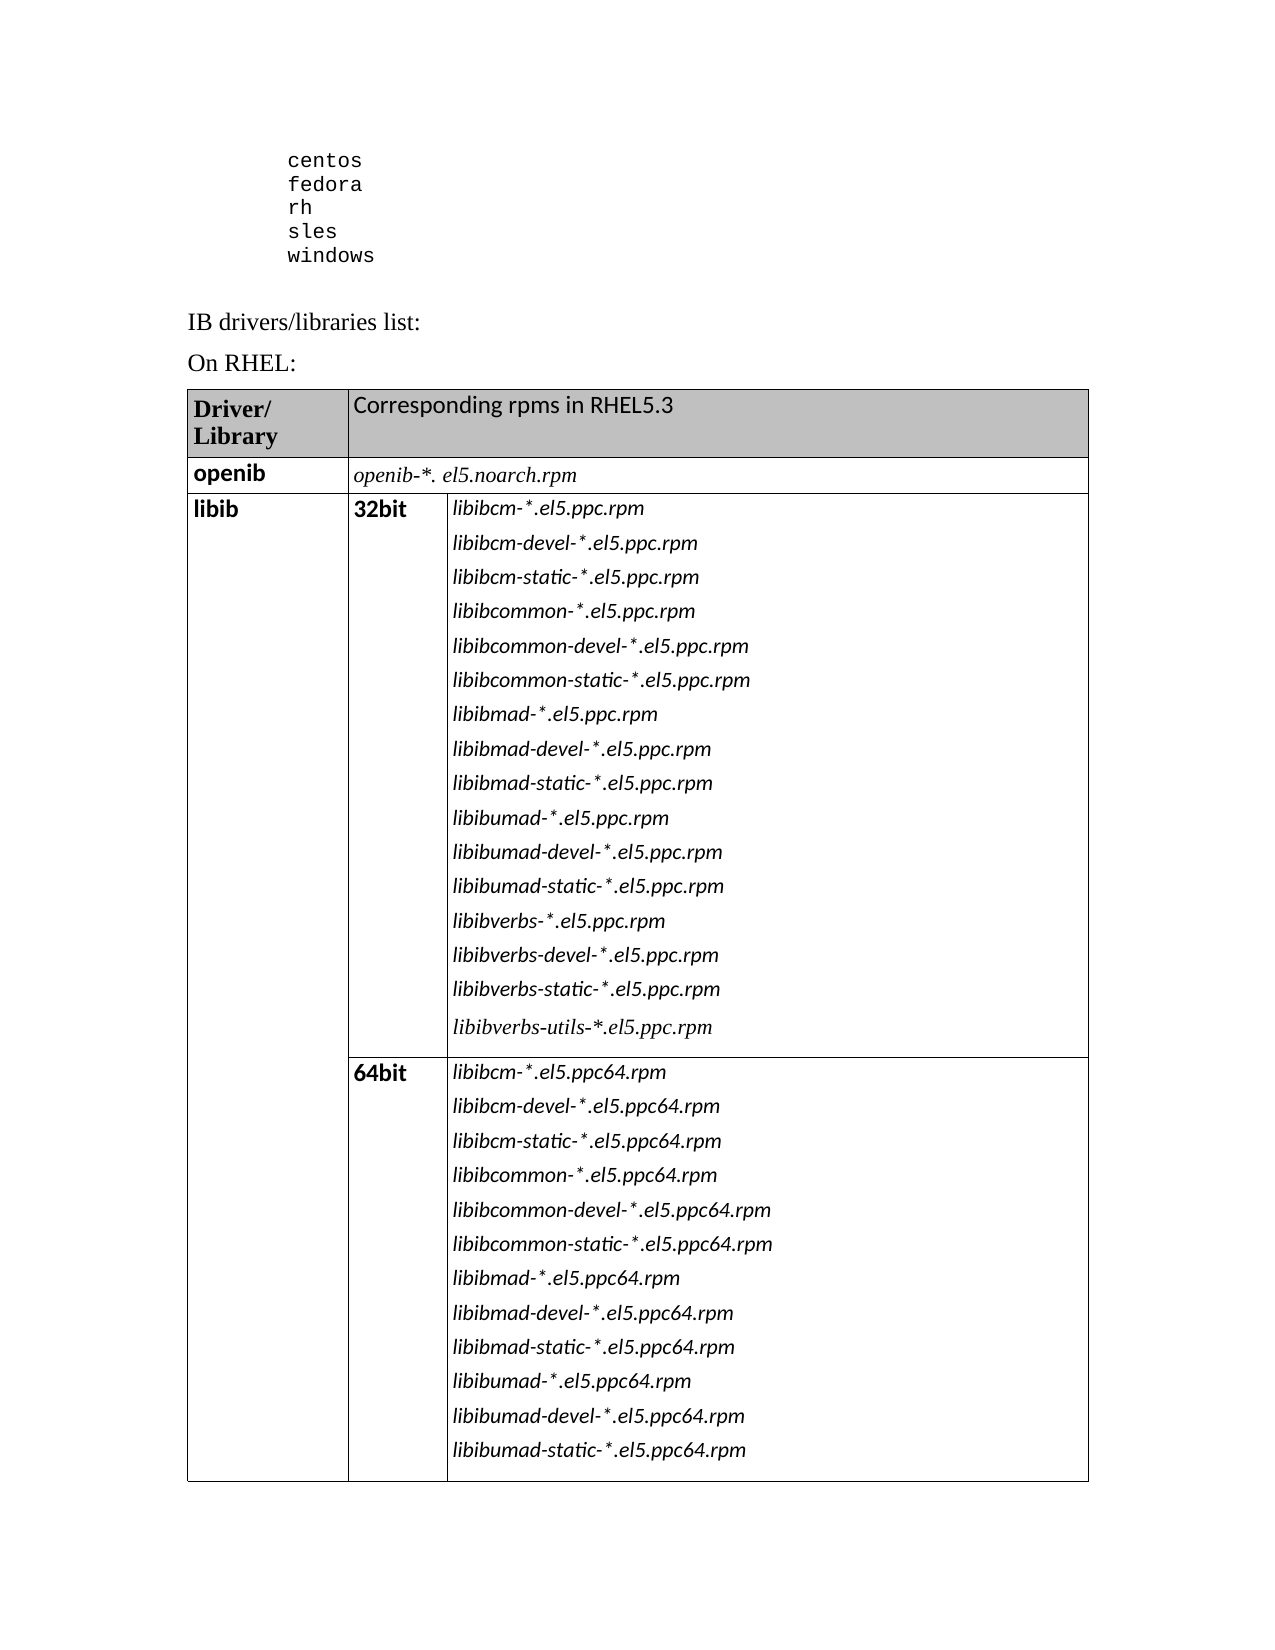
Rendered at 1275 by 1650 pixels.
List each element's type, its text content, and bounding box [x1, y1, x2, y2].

table_cell openib-*. el5.noarch.rpm [349, 458, 1088, 493]
text IB drivers/libraries list: [187, 308, 1087, 336]
list centos [187, 150, 1087, 174]
table_cell 32bit [349, 494, 447, 1057]
table_header Driver/Library [188, 390, 348, 457]
table_cell openib [188, 458, 348, 493]
table_cell 64bit [349, 1058, 447, 1481]
table_header Corresponding rpms in RHEL5.3 [349, 390, 1088, 457]
list rh [187, 197, 1087, 221]
table_cell libib [188, 494, 348, 1481]
list windows [187, 244, 1087, 268]
table_cell libibcm-*.el5.ppc.rpm libibcm-devel-*.el5.ppc.rpm libibcm-static-*.el5.ppc.rpm libibcommon-*.el5.ppc.rpm libibcommon-devel-*.el5.ppc.rpm libibcommon-static-*.el5.ppc.rpm libibmad-*.el5.ppc.rpm libibmad-devel-*.el5.ppc.rpm libibmad-static-*.el5.ppc.rpm libibumad-*.el5.ppc.rpm libibumad-devel-*.el5.ppc.rpm libibumad-static-*.el5.ppc.rpm libibverbs-*.el5.ppc.rpm libibverbs-devel-*.el5.ppc.rpm libibverbs-static-*.el5.ppc.rpm libibverbs-utils-*.el5.ppc.rpm [448, 494, 1088, 1057]
text On RHEL: [187, 349, 1087, 376]
table_cell libibcm-*.el5.ppc64.rpm libibcm-devel-*.el5.ppc64.rpm libibcm-static-*.el5.ppc64.rpm libibcommon-*.el5.ppc64.rpm libibcommon-devel-*.el5.ppc64.rpm libibcommon-static-*.el5.ppc64.rpm libibmad-*.el5.ppc64.rpm libibmad-devel-*.el5.ppc64.rpm libibmad-static-*.el5.ppc64.rpm libibumad-*.el5.ppc64.rpm libibumad-devel-*.el5.ppc64.rpm libibumad-static-*.el5.ppc64.rpm [448, 1058, 1088, 1481]
list sles [187, 221, 1087, 244]
list fedora [187, 174, 1087, 197]
